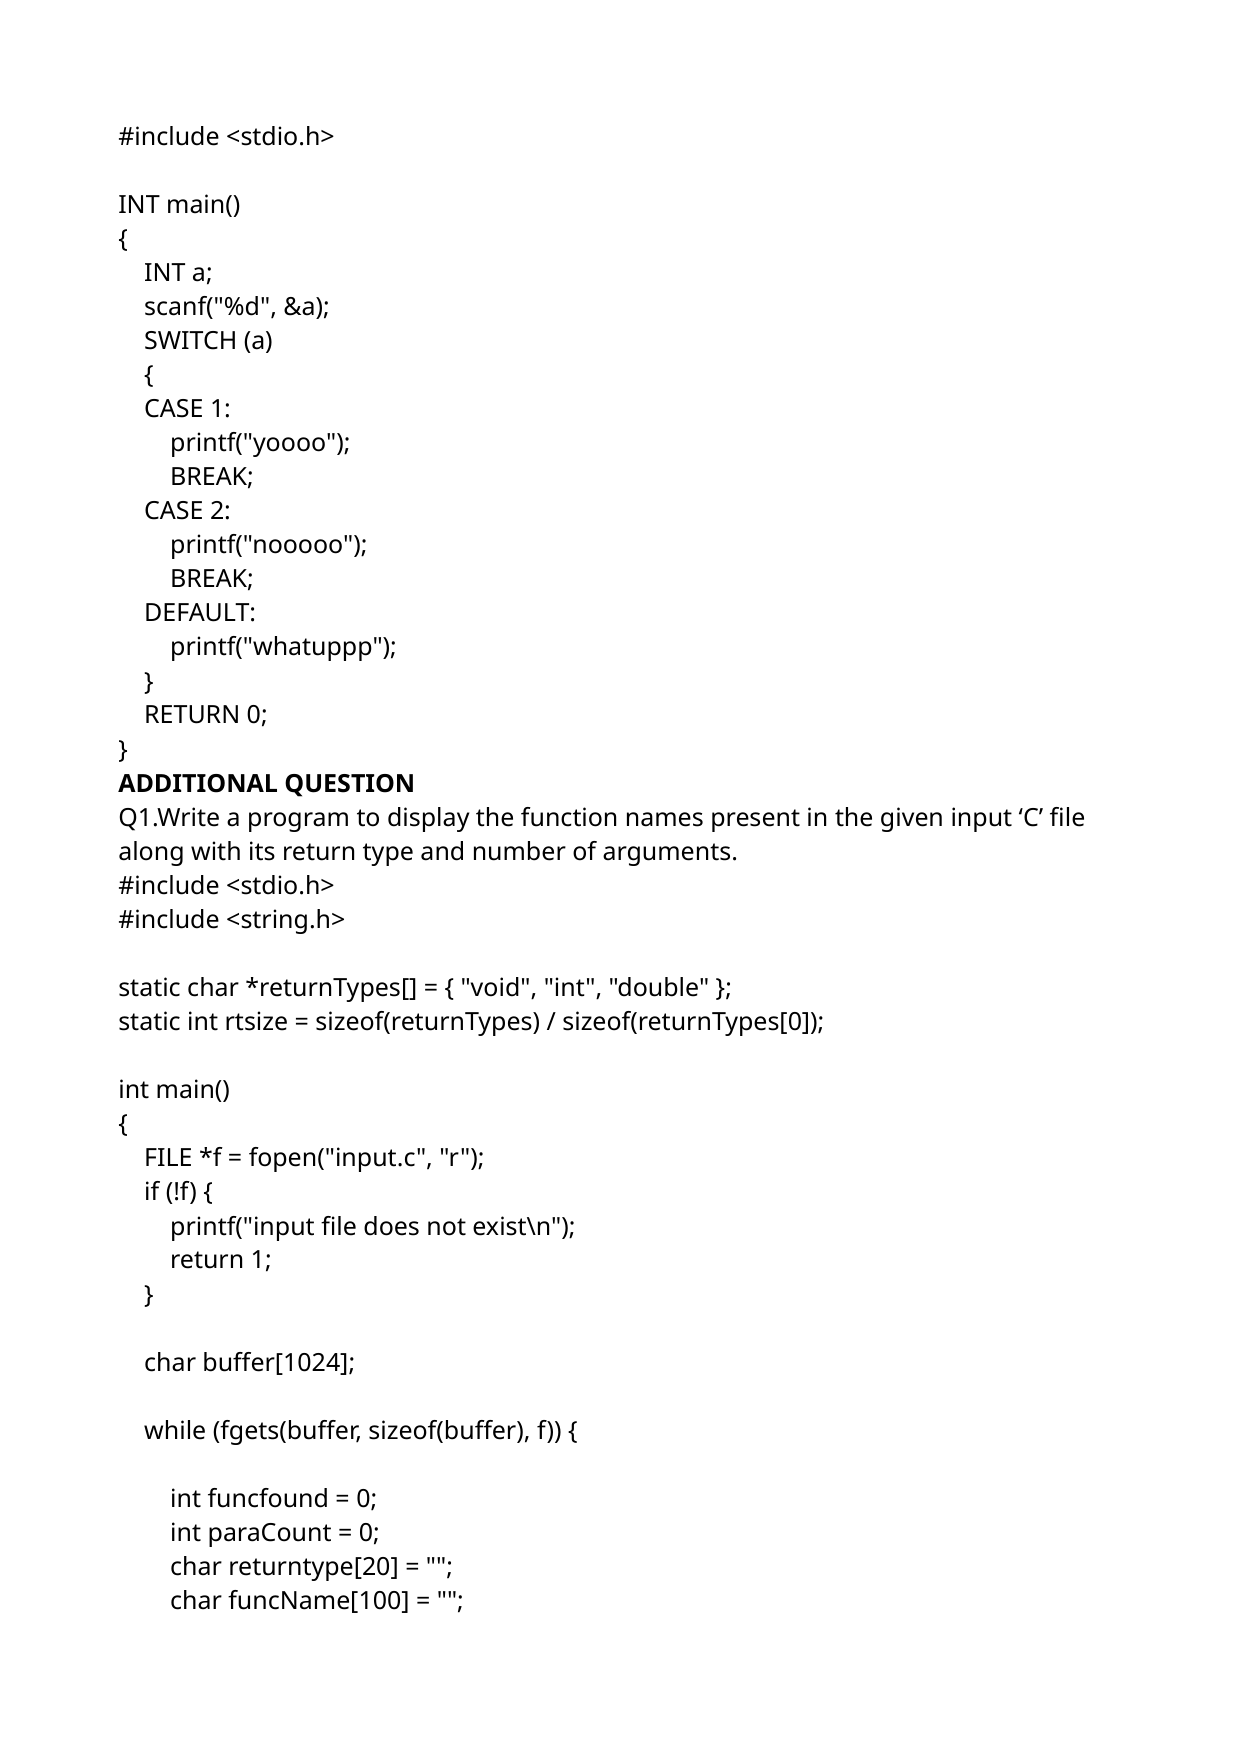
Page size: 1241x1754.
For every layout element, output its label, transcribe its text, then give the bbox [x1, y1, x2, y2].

text scanf("%d", &a); [118, 288, 1122, 322]
text return 1; [118, 1242, 1122, 1276]
text FILE *f = fopen("input.c", "r"); [118, 1140, 1122, 1174]
text while (fgets(buffer, sizeof(buffer), f)) { [118, 1412, 1122, 1447]
text #include <stdio.h> [118, 118, 1122, 152]
text SWITCH (a) [118, 322, 1122, 357]
text CASE 1: [118, 391, 1122, 425]
text } [118, 663, 1122, 697]
text CASE 2: [118, 493, 1122, 527]
text printf("input file does not exist\n"); [118, 1208, 1122, 1242]
text int funcfound = 0; [118, 1481, 1122, 1515]
text { [118, 1106, 1122, 1140]
text INT a; [118, 254, 1122, 288]
text static char *returnTypes[] = { "void", "int", "double" }; [118, 970, 1122, 1004]
text #include <stdio.h> [118, 867, 1122, 902]
text printf("whatuppp"); [118, 629, 1122, 663]
text #include <string.h> [118, 902, 1122, 936]
text static int rtsize = sizeof(returnTypes) / sizeof(returnTypes[0]); [118, 1004, 1122, 1038]
text } [118, 1276, 1122, 1310]
text DEFAULT: [118, 595, 1122, 629]
text char buffer[1024]; [118, 1344, 1122, 1378]
text INT main() [118, 186, 1122, 220]
text int paraCount = 0; [118, 1515, 1122, 1549]
text RETURN 0; [118, 697, 1122, 731]
text { [118, 220, 1122, 254]
text if (!f) { [118, 1174, 1122, 1208]
text char funcName[100] = ""; [118, 1583, 1122, 1617]
text BREAK; [118, 459, 1122, 493]
text int main() [118, 1072, 1122, 1106]
text Q1.Write a program to display the function names present in the given input ‘C’ file along with its return type and number of arguments. [118, 799, 1122, 867]
text ADDITIONAL QUESTION [118, 765, 1122, 799]
text BREAK; [118, 561, 1122, 595]
text } [118, 731, 1122, 765]
text printf("yoooo"); [118, 425, 1122, 459]
text char returntype[20] = ""; [118, 1549, 1122, 1583]
text printf("nooooo"); [118, 527, 1122, 561]
text { [118, 357, 1122, 391]
